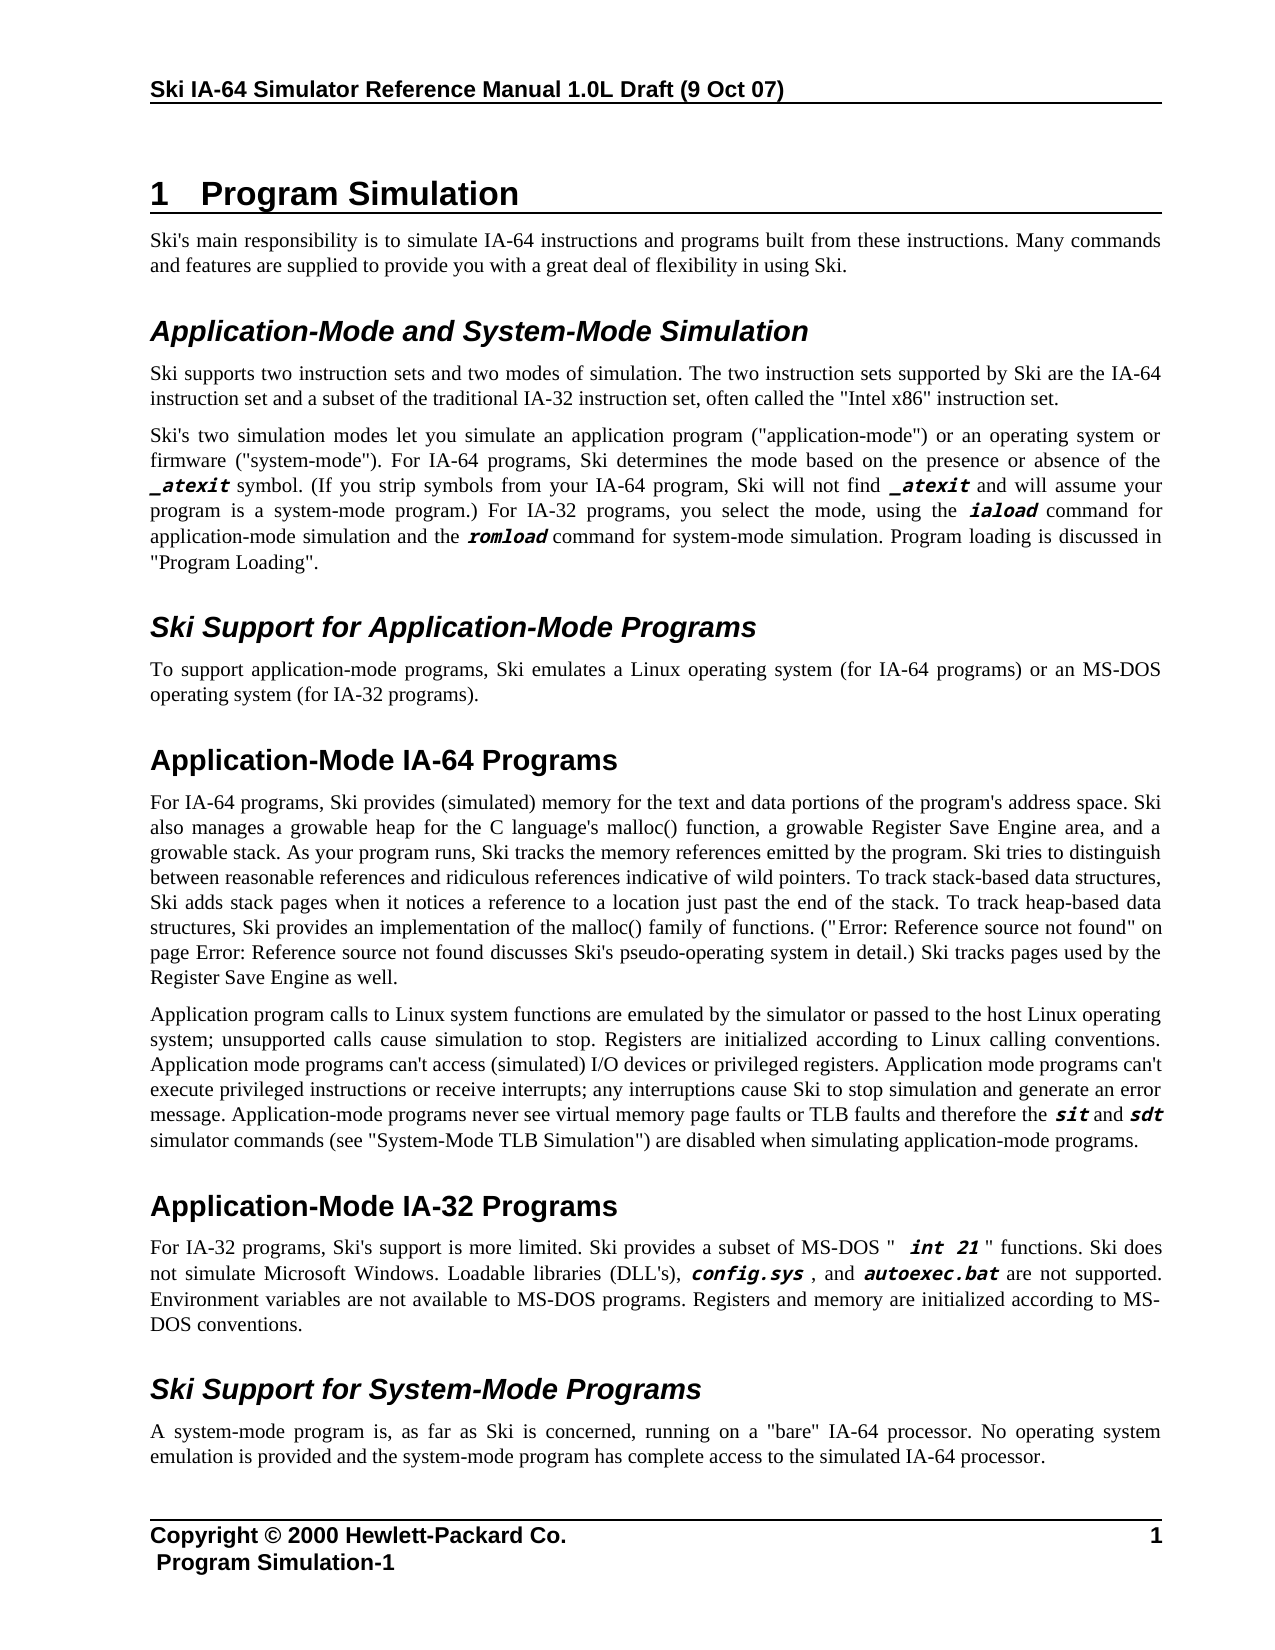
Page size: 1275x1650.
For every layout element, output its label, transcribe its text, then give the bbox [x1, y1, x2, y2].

text Application program calls to Linux system functions are emulated by the simulator or passed to the host Linux operating system; unsupported calls cause simulation to stop. Registers are initialized according to Linux calling conventions. Application mode programs can't access (simulated) I/O devices or privileged registers. Application mode programs can't execute privileged instructions or receive interrupts; any interruptions cause Ski to stop simulation and generate an error message. Application-mode programs never see virtual memory page faults or TLB faults and therefore the sit and sdt simulator commands (see "System-Mode TLB Simulation") are disabled when simulating application-mode programs. [150, 1001, 1162, 1152]
subtitle Program Simulation [150, 175, 1162, 212]
subtitle Application-Mode IA-32 Programs [150, 1189, 1162, 1222]
text For IA-64 programs, Ski provides (simulated) memory for the text and data portions of the program's address space. Ski also manages a growable heap for the C language's malloc() function, a growable Register Save Engine area, and a growable stack. As your program runs, Ski tracks the memory references emitted by the program. Ski tries to distinguish between reasonable references and ridiculous references indicative of wild pointers. To track stack-based data structures, Ski adds stack pages when it notices a reference to a location just past the end of the stack. To track heap-based data structures, Ski provides an implementation of the malloc() family of functions. ("" on page discusses Ski's pseudo-operating system in detail.) Ski tracks pages used by the Register Save Engine as well. [150, 789, 1162, 989]
text Ski supports two instruction sets and two modes of simulation. The two instruction sets supported by Ski are the IA-64 instruction set and a subset of the traditional IA-32 instruction set, often called the "Intel x86" instruction set. [150, 360, 1162, 410]
text Ski's main responsibility is to simulate IA-64 instructions and programs built from these instructions. Many commands and features are supplied to provide you with a great deal of flexibility in using Ski. [150, 227, 1162, 277]
subtitle Ski Support for System-Mode Programs [150, 1373, 1162, 1406]
subtitle Application-Mode IA-64 Programs [150, 744, 1162, 776]
text To support application-mode programs, Ski emulates a Linux operating system (for IA-64 programs) or an MS-DOS operating system (for IA-32 programs). [150, 656, 1162, 706]
subtitle Ski Support for Application-Mode Programs [150, 611, 1162, 644]
text Ski's two simulation modes let you simulate an application program ("application-mode") or an operating system or firmware ("system-mode"). For IA-64 programs, Ski determines the mode based on the presence or absence of the _atexit symbol. (If you strip symbols from your IA-64 program, Ski will not find _atexit and will assume your program is a system-mode program.) For IA-32 programs, you select the mode, using the iaload command for application-mode simulation and the romload command for system-mode simulation. Program loading is discussed in "Program Loading". [150, 422, 1162, 574]
text A system-mode program is, as far as Ski is concerned, running on a "bare" IA-64 processor. No operating system emulation is provided and the system-mode program has complete access to the simulated IA-64 processor. [150, 1418, 1162, 1468]
text For IA-32 programs, Ski's support is more limited. Ski provides a subset of MS-DOS " int 21 " functions. Ski does not simulate Microsoft Windows. Loadable libraries (DLL's), config.sys , and autoexec.bat are not supported. Environment variables are not available to MS-DOS programs. Registers and memory are initialized according to MS-DOS conventions. [150, 1234, 1162, 1336]
subtitle Application-Mode and System-Mode Simulation [150, 314, 1162, 347]
